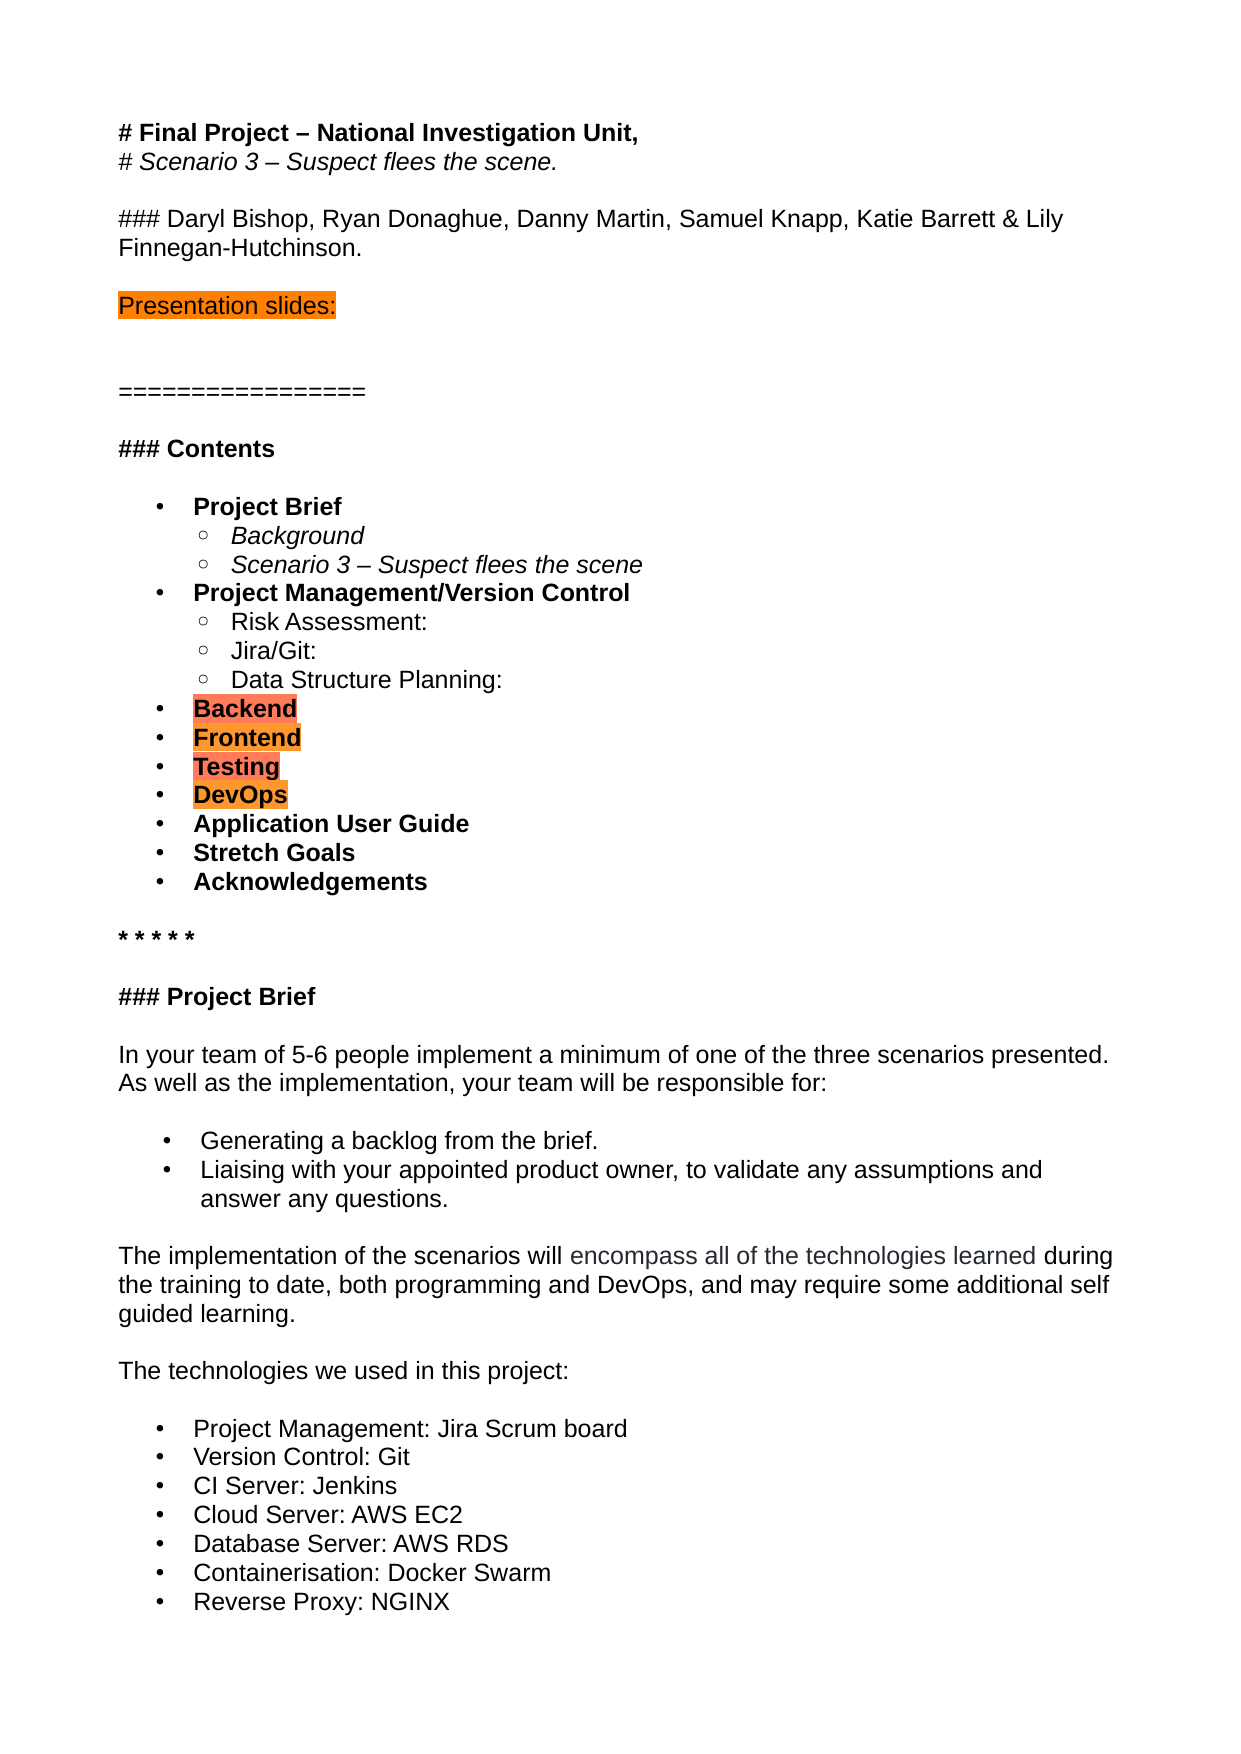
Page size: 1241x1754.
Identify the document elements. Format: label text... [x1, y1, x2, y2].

text In your team of 5-6 people implement a minimum of one of the three scenarios presented. [118, 1039, 1122, 1068]
list Liaising with your appointed product owner, to validate any assumptions and answer any questions. [163, 1155, 1122, 1212]
text The implementation of the scenarios will encompass all of the technologies learned during the training to date, both programming and DevOps, and may require some additional self guided learning. [118, 1241, 1122, 1327]
text ### Contents [118, 434, 1122, 463]
text ### Daryl Bishop, Ryan Donaghue, Danny Martin, Samuel Knapp, Katie Barrett & Lily Finnegan-Hutchinson. [118, 204, 1122, 262]
list Frontend [156, 723, 1122, 752]
list Reverse Proxy: NGINX [156, 1587, 1122, 1616]
list Project Management: Jira Scrum board [156, 1413, 1122, 1442]
text As well as the implementation, your team will be responsible for: [118, 1068, 1122, 1097]
list Background [193, 521, 1122, 549]
list Backend [156, 694, 1122, 723]
list CI Server: Jenkins [156, 1471, 1122, 1500]
text # Scenario 3 – Suspect flees the scene. [118, 147, 1122, 176]
list Version Control: Git [156, 1442, 1122, 1471]
list Testing [156, 752, 1122, 780]
list Scenario 3 – Suspect flees the scene [193, 549, 1122, 578]
list Database Server: AWS RDS [156, 1529, 1122, 1558]
list Generating a backlog from the brief. [163, 1126, 1122, 1155]
text # Final Project – National Investigation Unit, [118, 118, 1122, 147]
list Containerisation: Docker Swarm [156, 1558, 1122, 1587]
text * * * * * [118, 924, 1122, 953]
list Project Management/Version Control [156, 578, 1122, 607]
list Risk Assessment: [193, 607, 1122, 636]
list Stretch Goals [156, 838, 1122, 867]
text The technologies we used in this project: [118, 1356, 1122, 1385]
list Project Brief [156, 492, 1122, 521]
list Application User Guide [156, 809, 1122, 838]
list DevOps [156, 780, 1122, 809]
text ### Project Brief [118, 982, 1122, 1011]
text ================= [118, 377, 1122, 406]
list Cloud Server: AWS EC2 [156, 1500, 1122, 1529]
list Acknowledgements [156, 867, 1122, 896]
list Data Structure Planning: [193, 665, 1122, 694]
list Jira/Git: [193, 636, 1122, 665]
text Presentation slides: [118, 291, 1122, 319]
